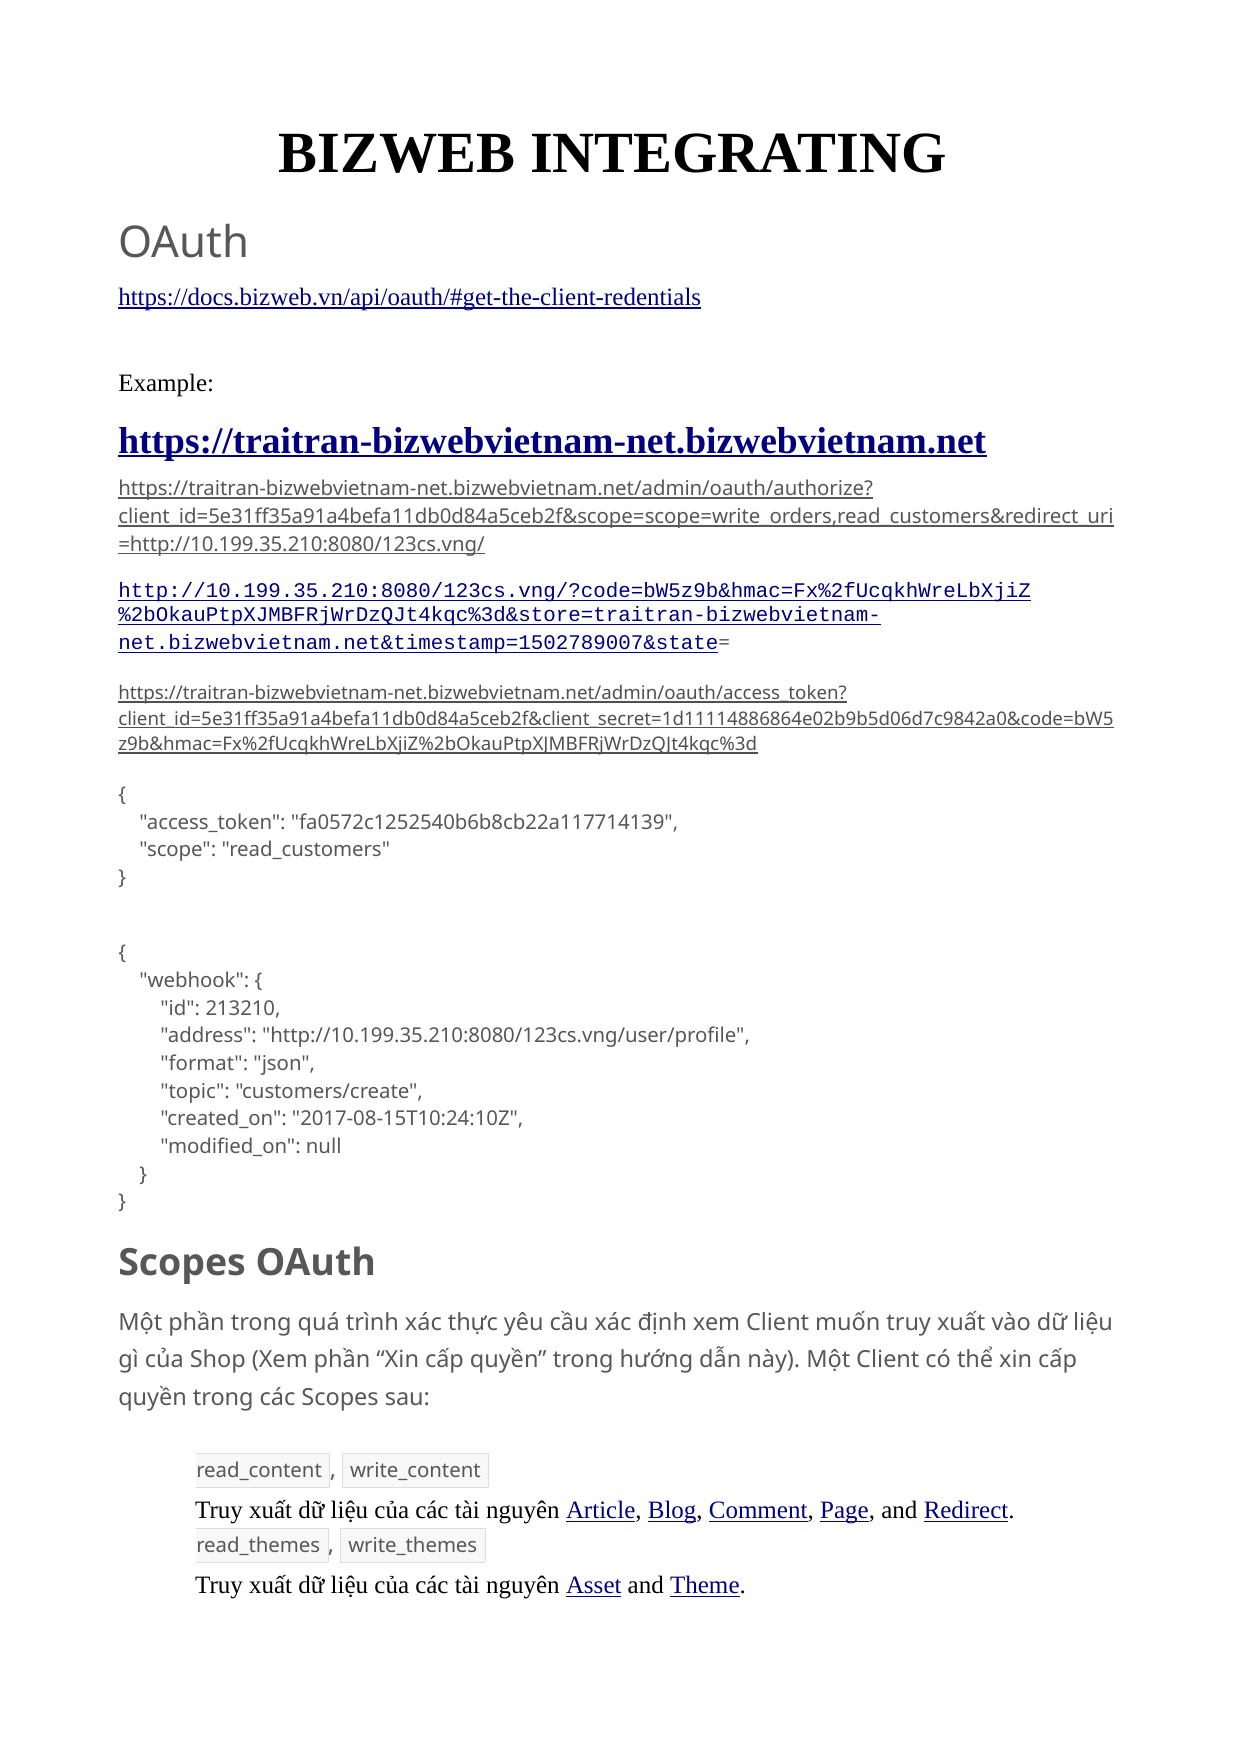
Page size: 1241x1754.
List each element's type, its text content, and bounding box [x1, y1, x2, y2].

text BIZWEB INTEGRATING [118, 118, 1122, 185]
text } [118, 863, 1122, 891]
list read_themes, write_themes Truy xuất dữ liệu của các tài nguyên Asset and Theme. [121, 1524, 1119, 1599]
text "scope": "read_customers" [118, 835, 1122, 863]
subtitle https://traitran-bizwebvietnam-net.bizwebvietnam.net [118, 418, 1122, 461]
text Một phần trong quá trình xác thực yêu cầu xác định xem Client muốn truy xuất vào dữ liệu gì của Shop (Xem phần “Xin cấp quyền” trong hướng dẫn này). Một Client có thể xin cấp quyền trong các Scopes sau: [118, 1299, 1122, 1412]
text "topic": "customers/create", [118, 1076, 1122, 1104]
text Example: [118, 368, 1122, 397]
text } [118, 1187, 1122, 1215]
list read_content, write_content Truy xuất dữ liệu của các tài nguyên Article, Blog, Comment, Page, and Redirect. [121, 1449, 1119, 1524]
text "id": 213210, [118, 993, 1122, 1021]
text { [118, 938, 1122, 966]
text https://traitran-bizwebvietnam-net.bizwebvietnam.net/admin/oauth/access_token?client_id=5e31ff35a91a4befa11db0d84a5ceb2f&client_secret=1d11114886864e02b9b5d06d7c9842a0&code=bW5z9b&hmac=Fx%2fUcqkhWreLbXjiZ%2bOkauPtpXJMBFRjWrDzQJt4kqc%3d [118, 679, 1122, 756]
text "access_token": "fa0572c1252540b6b8cb22a117714139", [118, 807, 1122, 835]
subtitle OAuth [118, 210, 1122, 270]
text http://10.199.35.210:8080/123cs.vng/?code=bW5z9b&hmac=Fx%2fUcqkhWreLbXjiZ%2bOkauPtpXJMBFRjWrDzQJt4kqc%3d&store=traitran-bizwebvietnam-net.bizwebvietnam.net&timestamp=1502789007&state= [118, 581, 1122, 656]
text { [118, 780, 1122, 807]
text https://docs.bizweb.vn/api/oauth/#get-the-client-redentials [118, 282, 1122, 311]
text "modified_on": null [118, 1132, 1122, 1159]
text "address": "http://10.199.35.210:8080/123cs.vng/user/profile", [118, 1021, 1122, 1049]
text "created_on": "2017-08-15T10:24:10Z", [118, 1104, 1122, 1132]
text https://traitran-bizwebvietnam-net.bizwebvietnam.net/admin/oauth/authorize?client_id=5e31ff35a91a4befa11db0d84a5ceb2f&scope=scope=write_orders,read_customers&redirect_uri=http://10.199.35.210:8080/123cs.vng/ [118, 474, 1122, 557]
text "webhook": { [118, 966, 1122, 993]
text } [118, 1159, 1122, 1187]
text "format": "json", [118, 1049, 1122, 1076]
subtitle Scopes OAuth [118, 1236, 1122, 1287]
